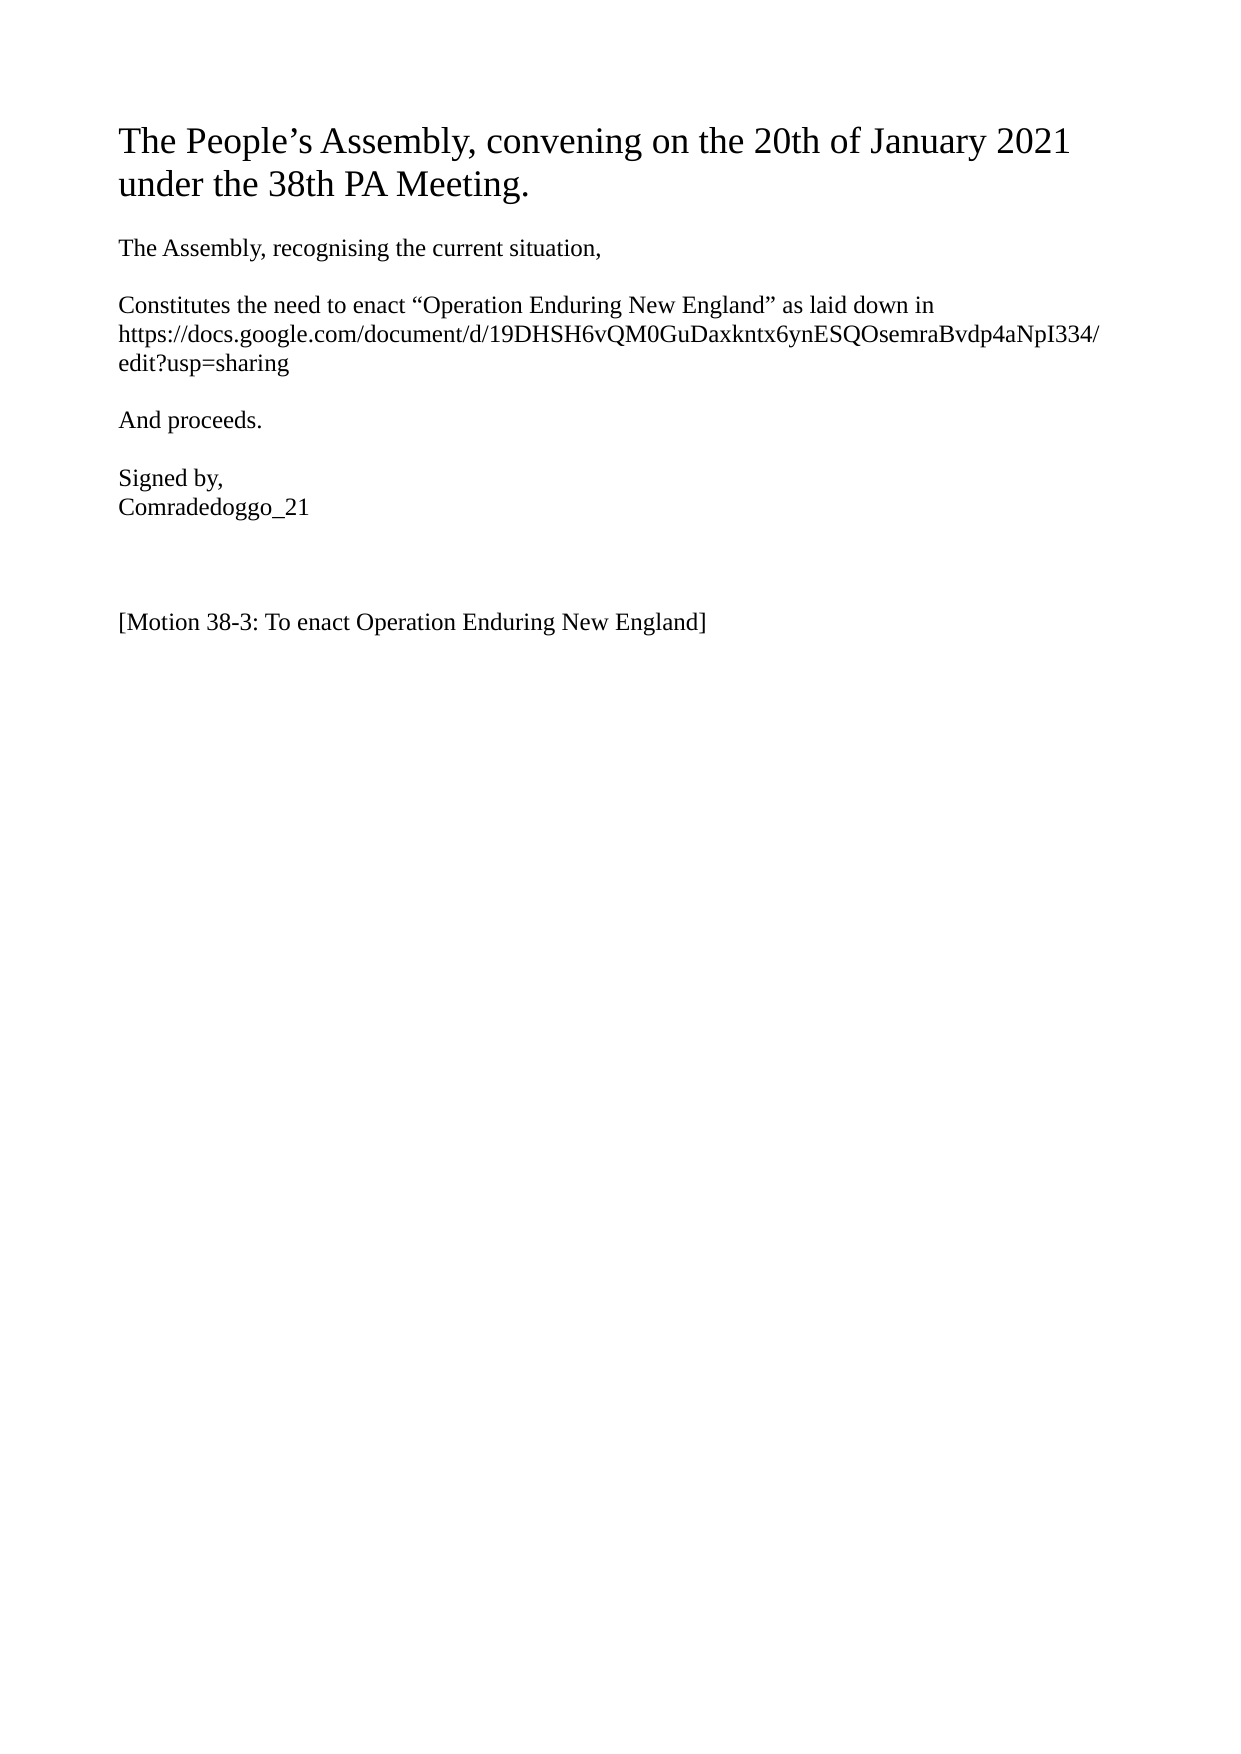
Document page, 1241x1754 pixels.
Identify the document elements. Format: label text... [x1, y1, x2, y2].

text The Assembly, recognising the current situation, [118, 233, 1122, 262]
text Signed by, [118, 463, 1122, 492]
text Comradedoggo_21 [118, 492, 1122, 521]
text Constitutes the need to enact “Operation Enduring New England” as laid down in https://docs.google.com/document/d/19DHSH6vQM0GuDaxkntx6ynESQOsemraBvdp4aNpI334/edit?usp=sharing [118, 291, 1122, 377]
text The People’s Assembly, convening on the 20th of January 2021 under the 38th PA Meeting. [118, 118, 1122, 204]
text [Motion 38-3: To enact Operation Enduring New England] [118, 607, 1122, 636]
text And proceeds. [118, 406, 1122, 434]
